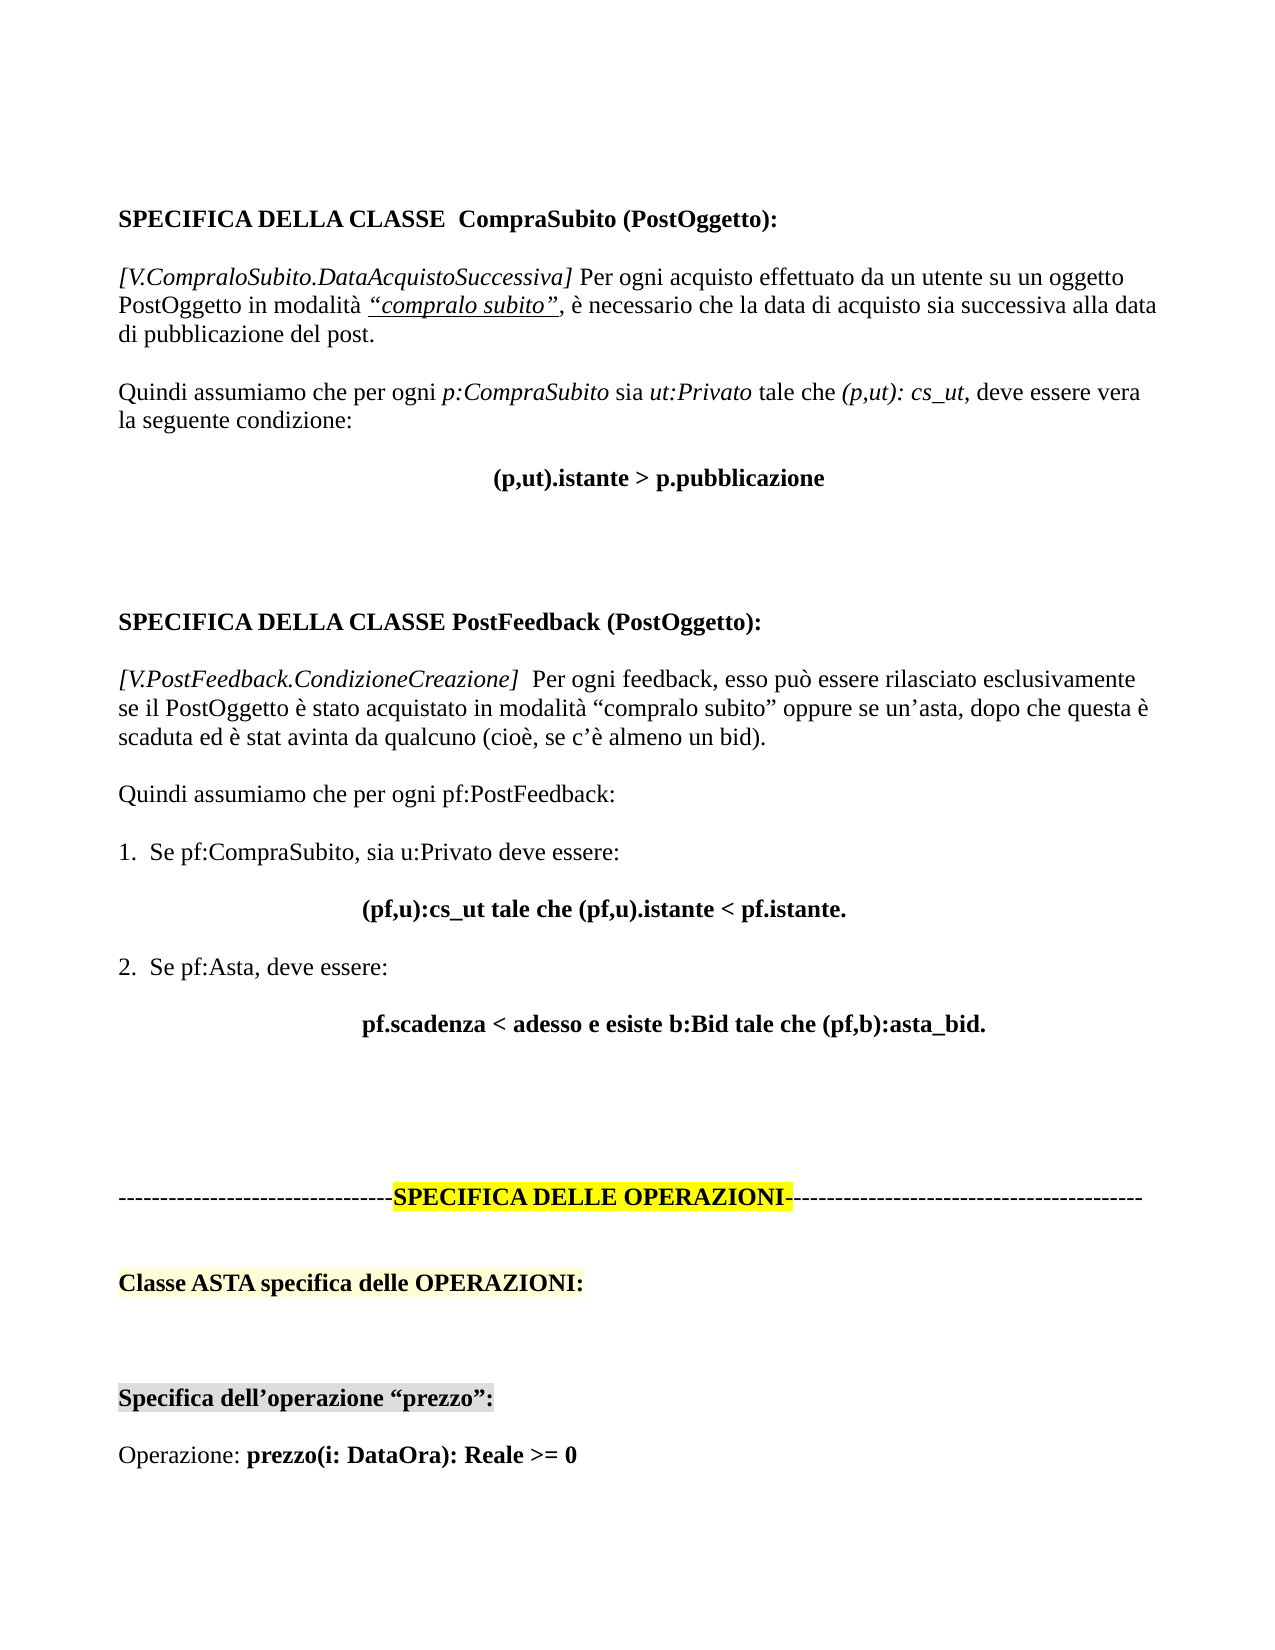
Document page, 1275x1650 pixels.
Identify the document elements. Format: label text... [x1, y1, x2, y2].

text SPECIFICA DELLA CLASSE CompraSubito (PostOggetto): [118, 204, 1157, 233]
text Classe ASTA specifica delle OPERAZIONI: [118, 1268, 1157, 1297]
text (p,ut).istante > p.pubblicazione [118, 463, 1157, 492]
text ---------------------------------SPECIFICA DELLE OPERAZIONI------------------------------------------- [118, 1182, 1157, 1211]
text [V.CompraloSubito.DataAcquistoSuccessiva] Per ogni acquisto effettuato da un utente su un oggetto PostOggetto in modalità “compralo subito”, è necessario che la data di acquisto sia successiva alla data di pubblicazione del post. [118, 262, 1157, 348]
text Specifica dell’operazione “prezzo”: [118, 1383, 1157, 1412]
text (pf,u):cs_ut tale che (pf,u).istante < pf.istante. [118, 894, 1157, 923]
text [V.PostFeedback.CondizioneCreazione] Per ogni feedback, esso può essere rilasciato esclusivamente se il PostOggetto è stato acquistato in modalità “compralo subito” oppure se un’asta, dopo che questa è scaduta ed è stat avinta da qualcuno (cioè, se c’è almeno un bid). [118, 664, 1157, 751]
text Operazione: prezzo(i: DataOra): Reale >= 0 [118, 1441, 1157, 1469]
text 1. Se pf:CompraSubito, sia u:Privato deve essere: [118, 837, 1157, 866]
text pf.scadenza < adesso e esiste b:Bid tale che (pf,b):asta_bid. [118, 1009, 1157, 1038]
text Quindi assumiamo che per ogni pf:PostFeedback: [118, 779, 1157, 808]
text SPECIFICA DELLA CLASSE PostFeedback (PostOggetto): [118, 607, 1157, 636]
text Quindi assumiamo che per ogni p:CompraSubito sia ut:Privato tale che (p,ut): cs_ut, deve essere vera la seguente condizione: [118, 377, 1157, 434]
text 2. Se pf:Asta, deve essere: [118, 952, 1157, 981]
